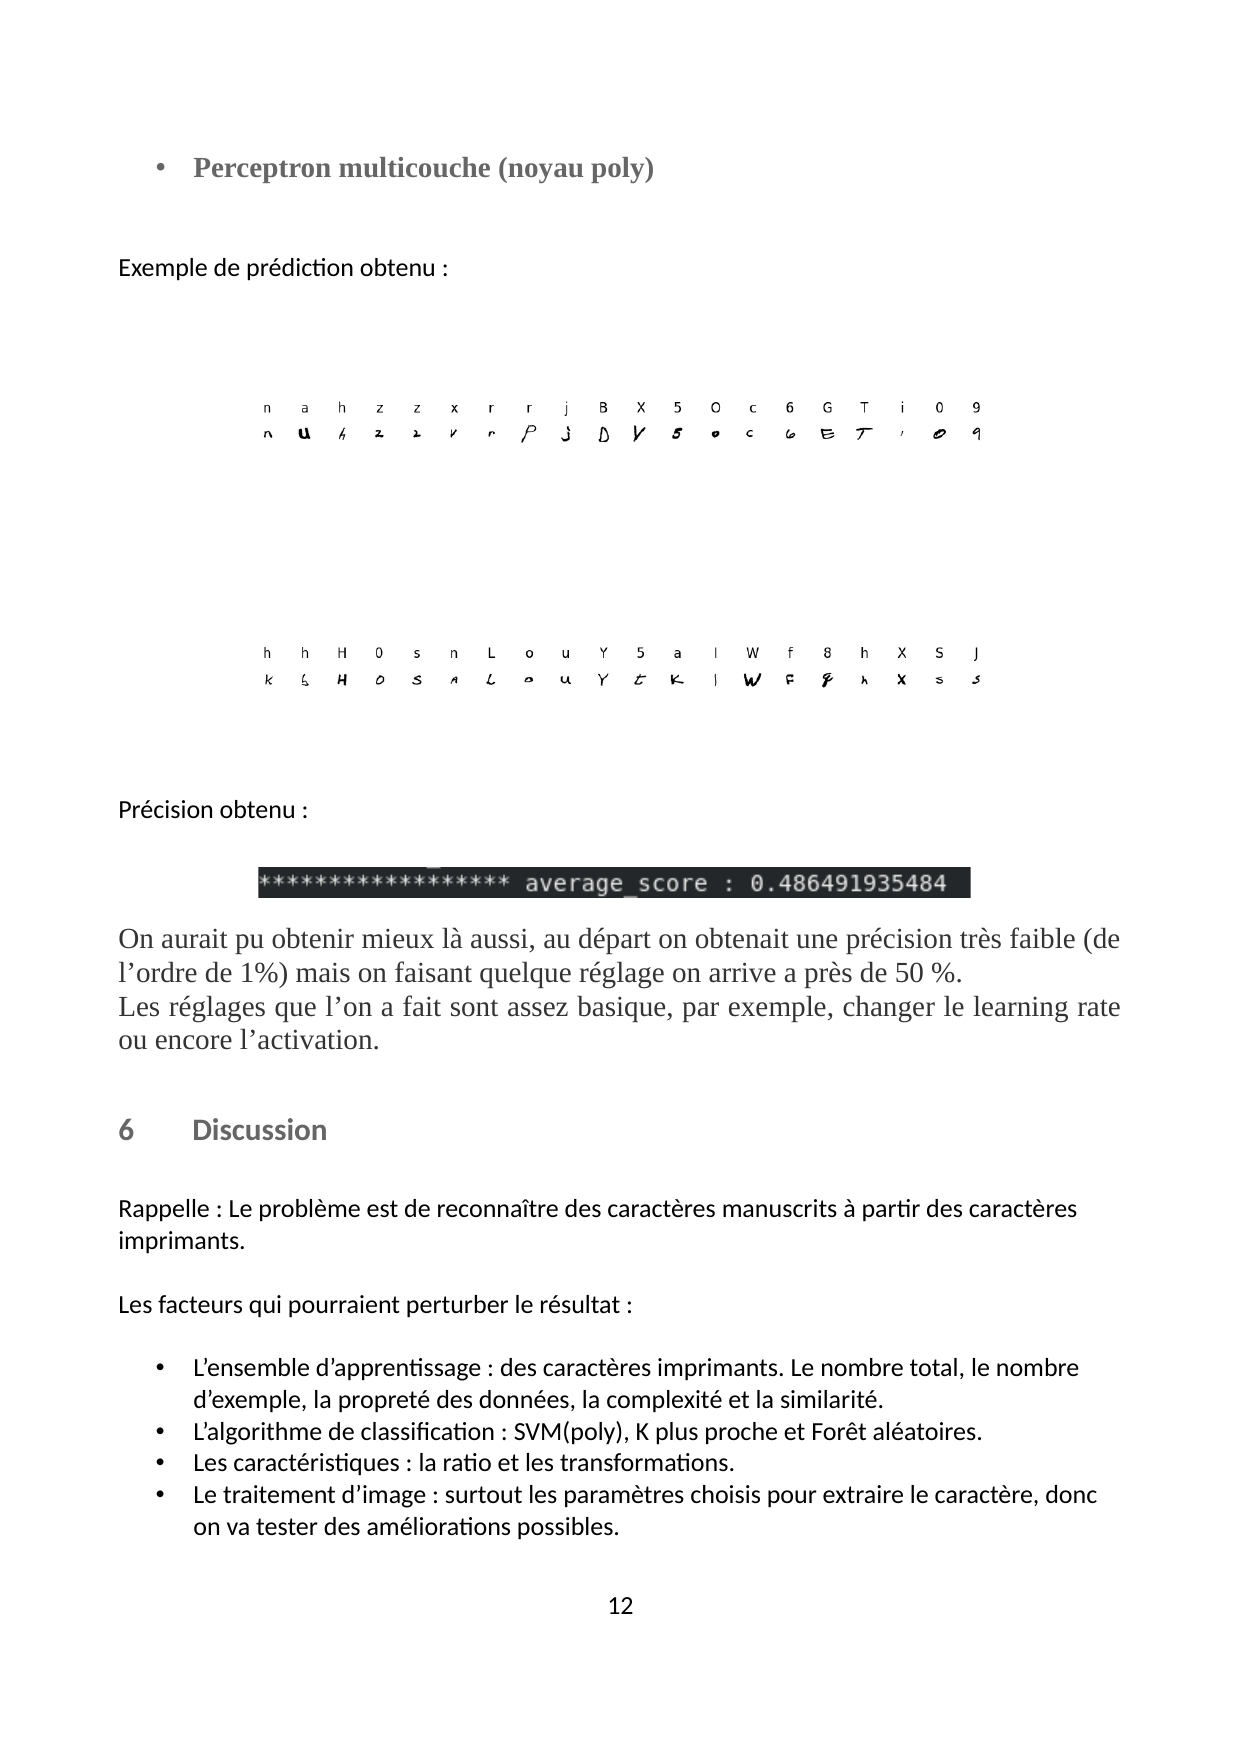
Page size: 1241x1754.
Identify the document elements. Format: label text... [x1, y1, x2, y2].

text On aurait pu obtenir mieux là aussi, au départ on obtenait une précision très faible (de l’ordre de 1%) mais on faisant quelque réglage on arrive a près de 50 %. [118, 922, 1122, 989]
text Précision obtenu : [118, 283, 1122, 824]
list Les caractéristiques : la ratio et les transformations. [156, 1447, 1122, 1478]
subtitle Discussion [118, 1110, 1122, 1148]
list L’ensemble d’apprentissage : des caractères imprimants. Le nombre total, le nombre d’exemple, la propreté des données, la complexité et la similarité. [156, 1351, 1122, 1415]
text Les réglages que l’on a fait sont assez basique, par exemple, changer le learning rate ou encore l’activation. [118, 989, 1122, 1056]
text Rappelle : Le problème est de reconnaître des caractères manuscrits à partir des caractères imprimants. [118, 1192, 1122, 1256]
picture [258, 867, 971, 898]
list Le traitement d’image : surtout les paramètres choisis pour extraire le caractère, donc on va tester des améliorations possibles. [156, 1478, 1122, 1542]
picture [161, 282, 1079, 793]
text Les facteurs qui pourraient perturber le résultat : [118, 1288, 1122, 1319]
subtitle Perceptron multicouche (noyau poly) [156, 150, 1122, 183]
text Exemple de prédiction obtenu : [118, 251, 1122, 283]
list L’algorithme de classification : SVM(poly), K plus proche et Forêt aléatoires. [156, 1415, 1122, 1447]
